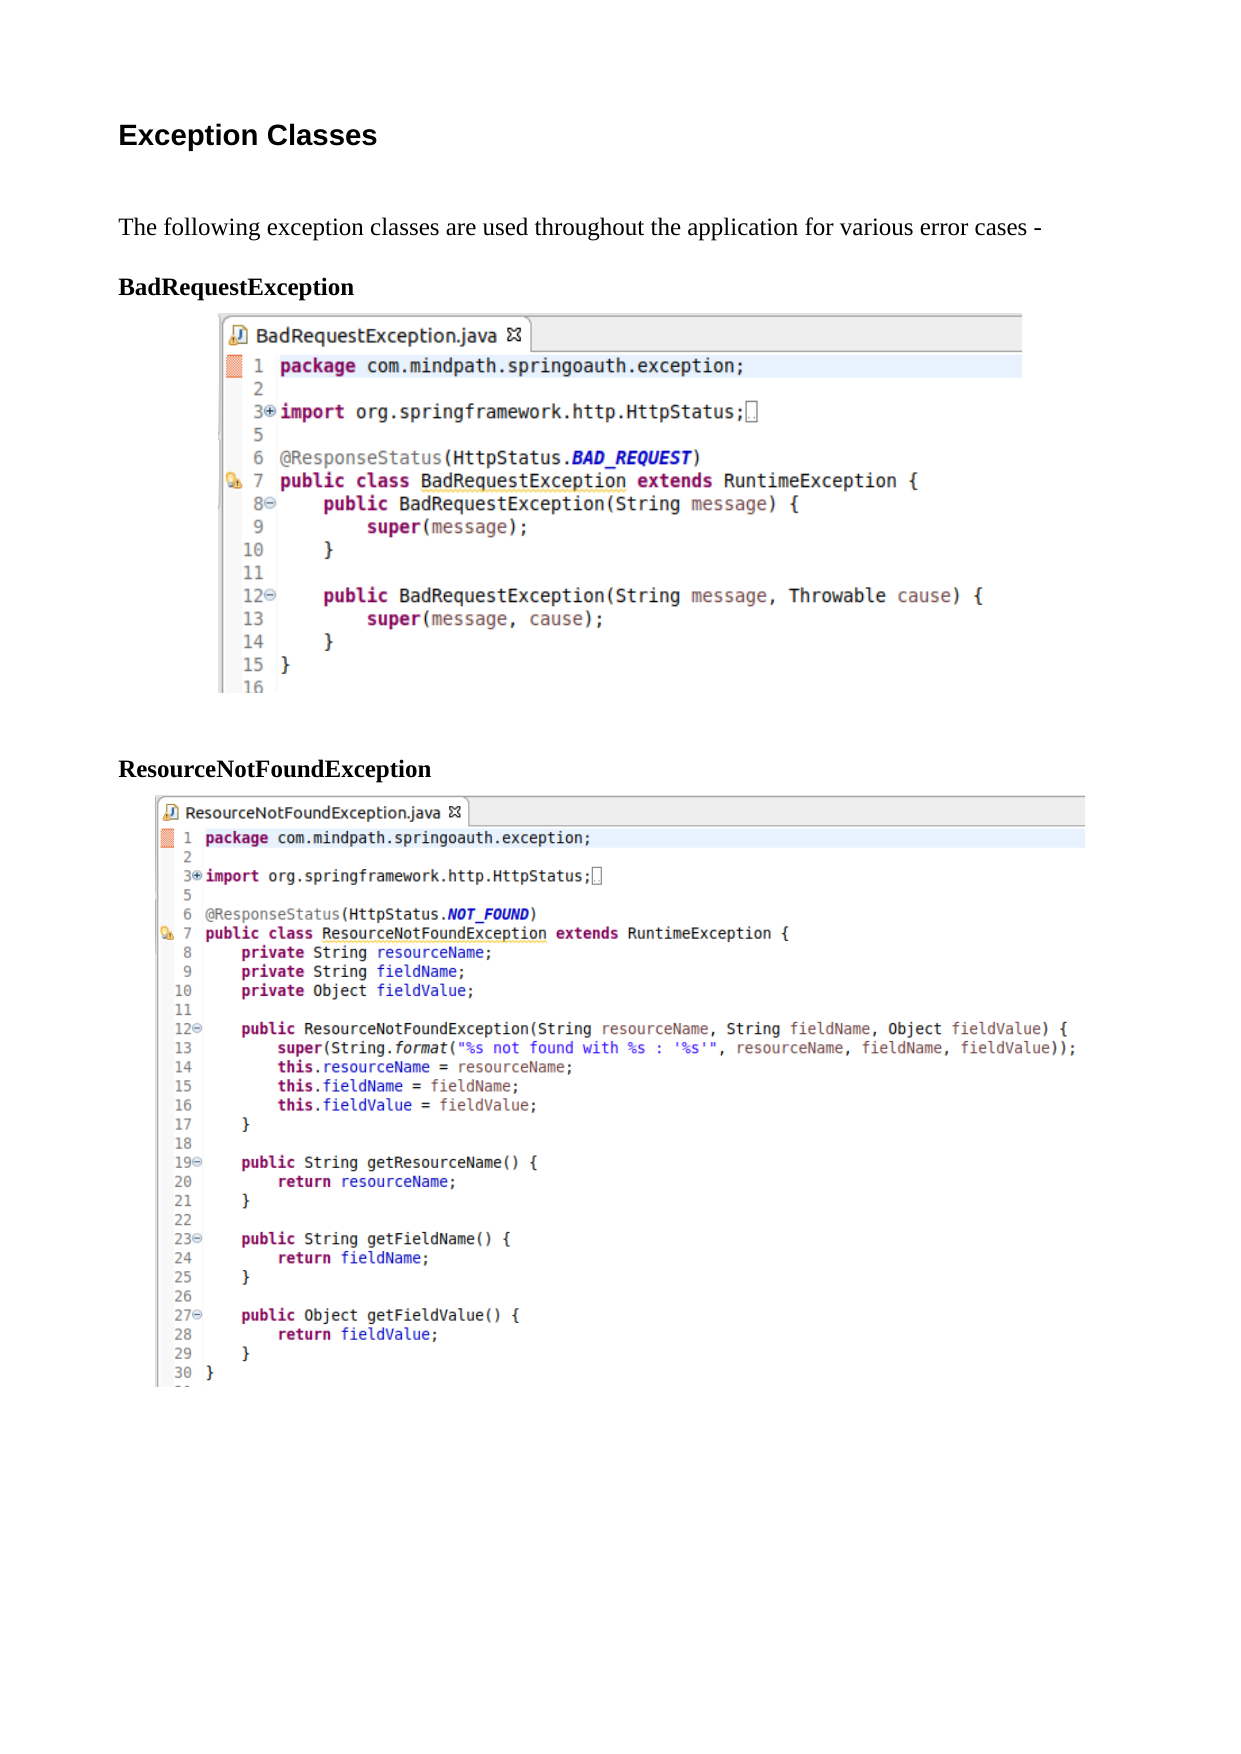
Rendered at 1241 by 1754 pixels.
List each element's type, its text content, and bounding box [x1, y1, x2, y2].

picture [155, 795, 1086, 1387]
subtitle ResourceNotFoundException [118, 754, 1122, 783]
text The following exception classes are used throughout the application for various error cases - [118, 212, 1122, 241]
subtitle BadRequestException [118, 272, 1122, 301]
subtitle Exception Classes [118, 118, 1122, 152]
picture [218, 313, 1023, 693]
